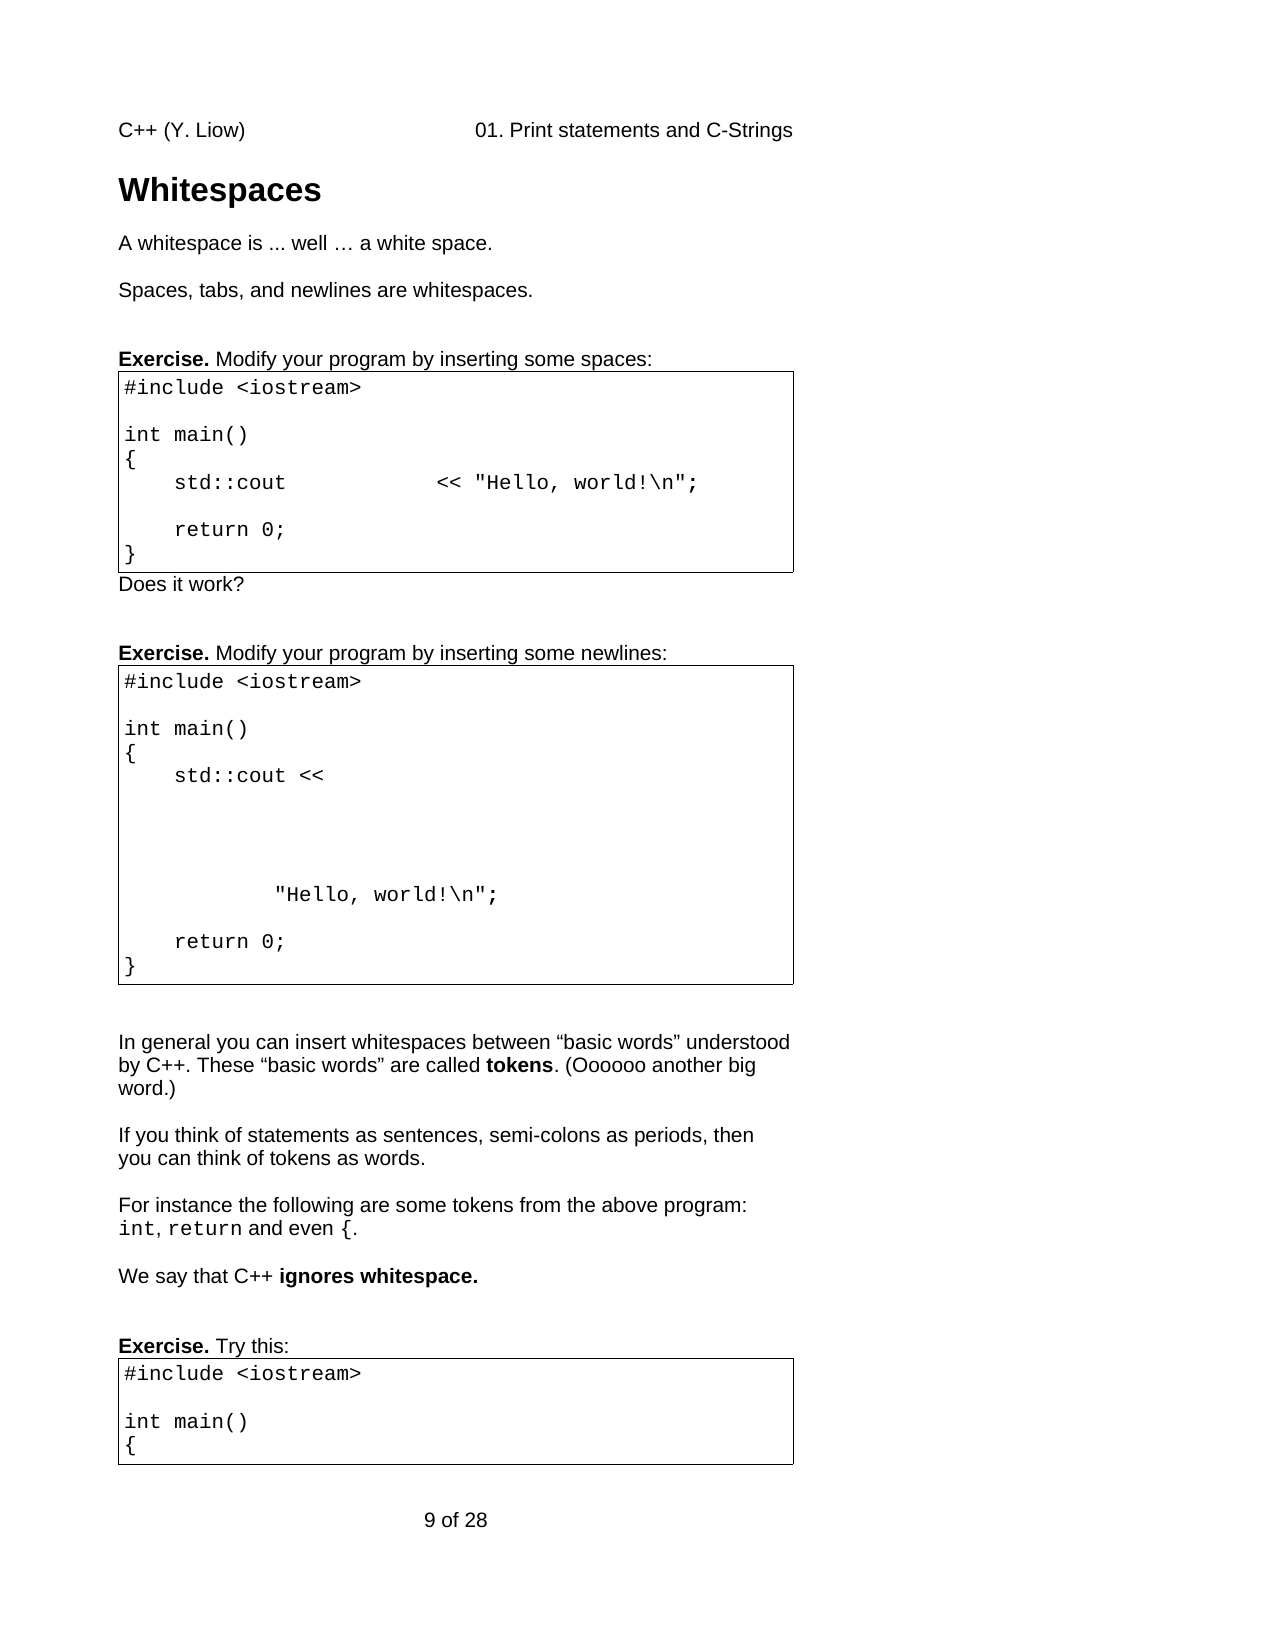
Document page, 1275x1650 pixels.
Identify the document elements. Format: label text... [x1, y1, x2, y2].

table_header #include <iostream> int main() { [119, 1359, 793, 1464]
text Does it work? [118, 573, 793, 595]
text If you think of statements as sentences, semi-colons as periods, then you can think of tokens as words. [118, 1123, 793, 1170]
table_header #include <iostream> int main() { std::cout << "Hello, world!\n"; return 0; } [119, 666, 793, 984]
text In general you can insert whitespaces between “basic words” understood by C++. These “basic words” are called tokens. (Oooooo another big word.) [118, 1031, 793, 1100]
text Exercise. Modify your program by inserting some spaces: [118, 348, 793, 371]
table_header #include <iostream> int main() { std::cout << "Hello, world!\n"; return 0; } [119, 372, 793, 572]
text For instance the following are some tokens from the above program: int, return and even {. [118, 1193, 793, 1241]
text Spaces, tabs, and newlines are whitespaces. [118, 278, 793, 302]
text Whitespaces [118, 171, 793, 209]
text We say that C++ ignores whitespace. [118, 1265, 793, 1288]
text Exercise. Modify your program by inserting some newlines: [118, 642, 793, 665]
text A whitespace is ... well … a white space. [118, 232, 793, 255]
text Exercise. Try this: [118, 1334, 793, 1358]
